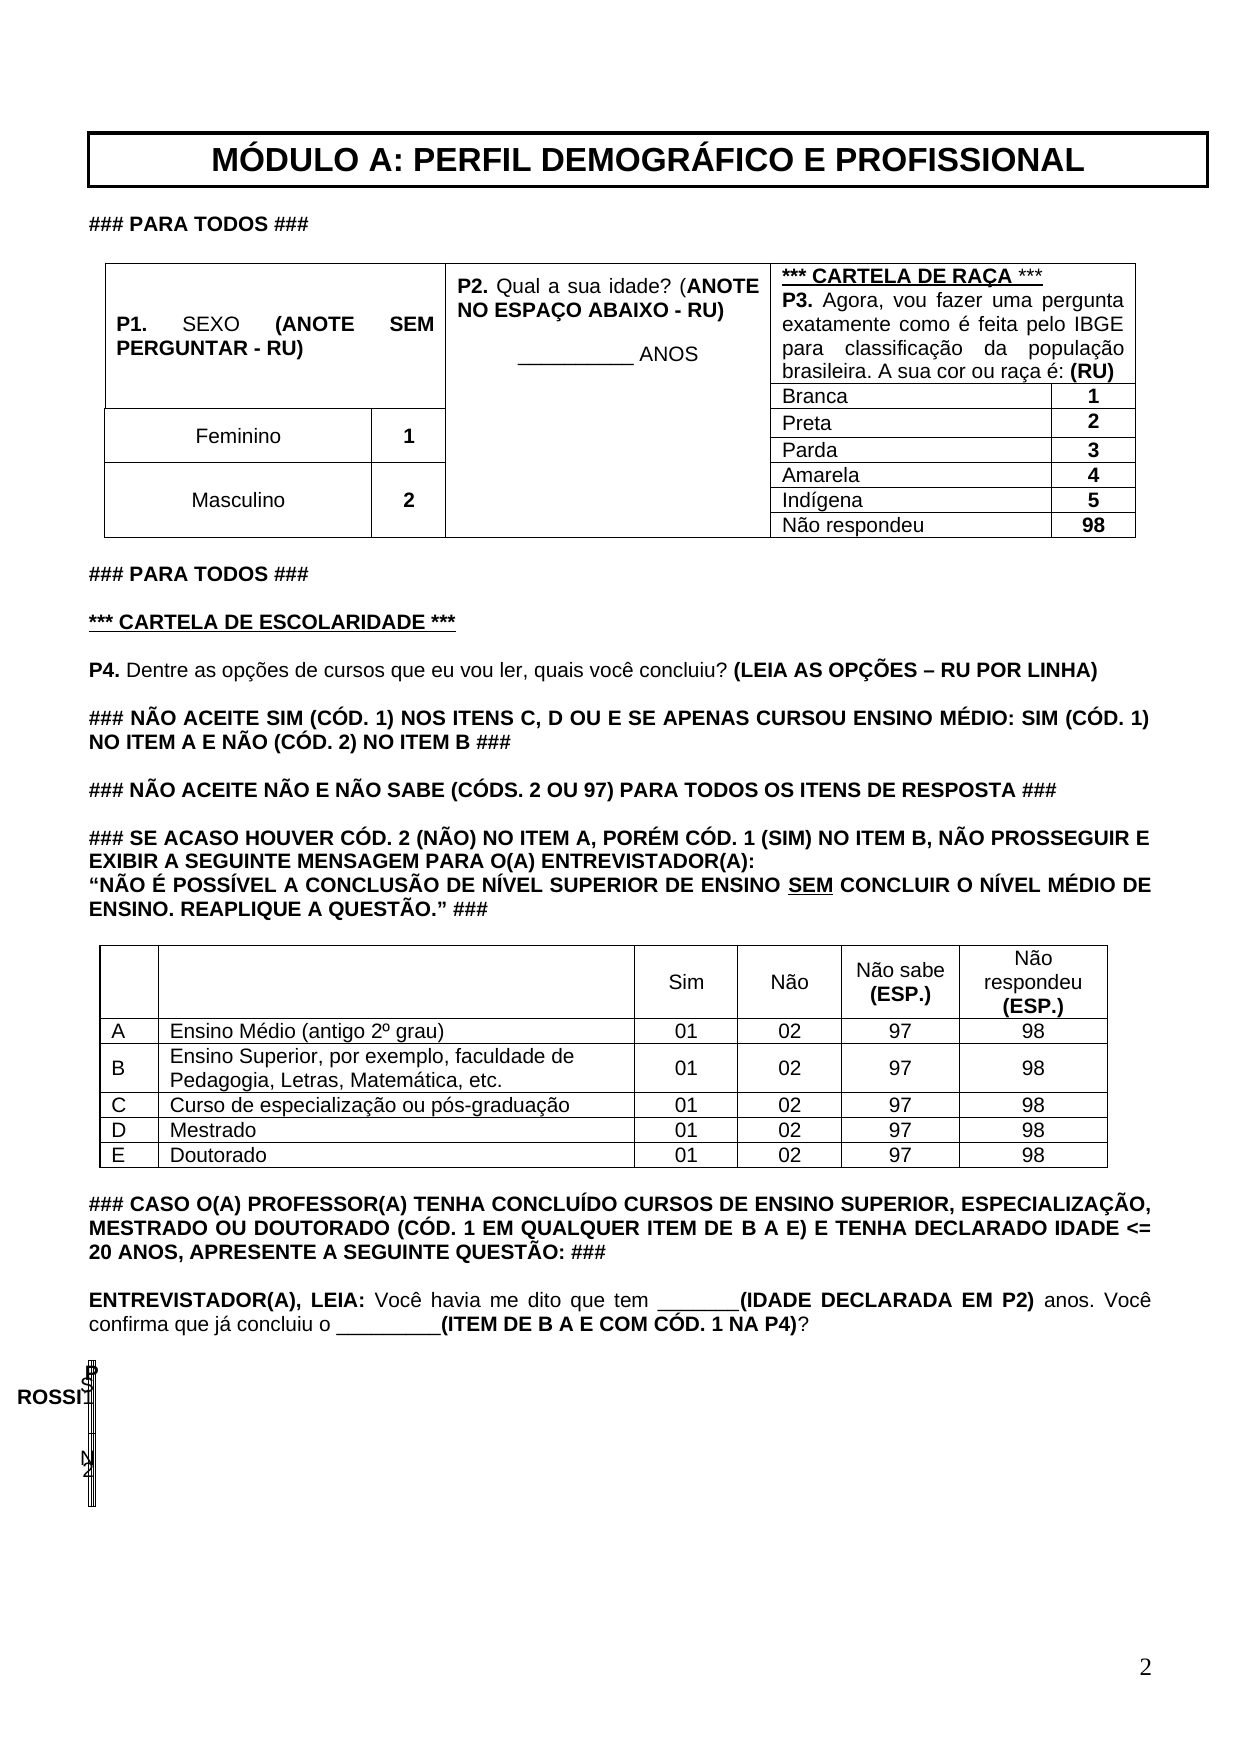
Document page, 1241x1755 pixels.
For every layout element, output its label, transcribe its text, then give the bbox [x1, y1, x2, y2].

table_cell C [101, 1093, 158, 1117]
text “NÃO É POSSÍVEL A CONCLUSÃO DE NÍVEL SUPERIOR DE ENSINO SEM CONCLUIR O NÍVEL MÉDIO DE ENSINO. REAPLIQUE A QUESTÃO.” ### [89, 873, 1152, 921]
table_header [101, 946, 158, 1018]
table_cell 01 [635, 1143, 737, 1167]
table_cell 01 [635, 1093, 737, 1117]
text ### PARA TODOS ### [89, 562, 1152, 586]
text ### SE ACASO HOUVER CÓD. 2 (NÃO) NO ITEM A, PORÉM CÓD. 1 (SIM) NO ITEM B, NÃO PROSSEGUIR E EXIBIR A SEGUINTE MENSAGEM PARA O(A) ENTREVISTADOR(A): [89, 825, 1152, 873]
table_cell 98 [960, 1019, 1107, 1043]
table_header P2. Qual a sua idade? (ANOTE NO ESPAÇO ABAIXO - RU) __________ ANOS [446, 264, 770, 537]
table_header Sim [635, 946, 737, 1018]
table_cell 3 [1052, 438, 1135, 462]
table_cell 1 [372, 409, 445, 462]
table_cell 02 [738, 1143, 841, 1167]
table_cell Mestrado [159, 1118, 634, 1142]
text ### CASO O(A) PROFESSOR(A) TENHA CONCLUÍDO CURSOS DE ENSINO SUPERIOR, ESPECIALIZAÇÃO, MESTRADO OU DOUTORADO (CÓD. 1 EM QUALQUER ITEM DE B A E) E TENHA DECLARADO IDADE <= 20 ANOS, APRESENTE A SEGUINTE QUESTÃO: ### [89, 1192, 1152, 1264]
table_cell 97 [842, 1044, 959, 1092]
table_cell 98 [960, 1118, 1107, 1142]
table_cell Branca [771, 384, 1051, 408]
table_header Não sabe (ESP.) [842, 946, 959, 1018]
table_cell Ensino Médio (antigo 2º grau) [159, 1019, 634, 1043]
table_cell 97 [842, 1019, 959, 1043]
table_cell 2 [1052, 409, 1135, 437]
table_header MÓDULO A: PERFIL DEMOGRÁFICO E PROFISSIONAL [90, 135, 1206, 185]
table_cell 97 [842, 1143, 959, 1167]
table_cell Curso de especialização ou pós-graduação [159, 1093, 634, 1117]
table_cell A [101, 1019, 158, 1043]
table_cell Não respondeu [771, 513, 1051, 537]
table_cell Indígena [771, 488, 1051, 512]
table_cell E [101, 1143, 158, 1167]
table_cell Amarela [771, 463, 1051, 487]
table_cell Preta [771, 409, 1051, 437]
table_cell 2 [372, 463, 445, 537]
table_cell 98 [960, 1093, 1107, 1117]
table_cell Ensino Superior, por exemplo, faculdade de Pedagogia, Letras, Matemática, etc. [159, 1044, 634, 1092]
table_cell 98 [1052, 513, 1135, 537]
table_cell 97 [842, 1093, 959, 1117]
table_cell Feminino [105, 409, 371, 462]
text ### NÃO ACEITE SIM (CÓD. 1) NOS ITENS C, D OU E SE APENAS CURSOU ENSINO MÉDIO: SIM (CÓD. 1) NO ITEM A E NÃO (CÓD. 2) NO ITEM B ### [89, 706, 1152, 753]
table_cell 4 [1052, 463, 1135, 487]
table_cell Doutorado [159, 1143, 634, 1167]
table_cell 02 [738, 1093, 841, 1117]
table_cell 1 [1052, 384, 1135, 408]
text *** CARTELA DE ESCOLARIDADE *** [89, 610, 1152, 634]
table_cell 02 [738, 1044, 841, 1092]
text ENTREVISTADOR(A), LEIA: Você havia me dito que tem _______(IDADE DECLARADA EM P2) anos. Você confirma que já concluiu o _________(ITEM DE B A E COM CÓD. 1 NA P4)? [89, 1288, 1152, 1336]
table_header Não respondeu (ESP.) [960, 946, 1107, 1018]
table_cell 02 [738, 1118, 841, 1142]
table_cell 98 [960, 1143, 1107, 1167]
table_cell 01 [635, 1044, 737, 1092]
table_cell 01 [635, 1019, 737, 1043]
text ### PARA TODOS ### [89, 212, 1152, 236]
table_cell 01 [635, 1118, 737, 1142]
table_header [159, 946, 634, 1018]
table_header Não [738, 946, 841, 1018]
table_cell B [101, 1044, 158, 1092]
table_header P1. SEXO (ANOTE SEM PERGUNTAR - RU) [106, 264, 445, 408]
text ### NÃO ACEITE NÃO E NÃO SABE (CÓDS. 2 OU 97) PARA TODOS OS ITENS DE RESPOSTA ### [89, 777, 1152, 801]
table_cell D [101, 1118, 158, 1142]
table_cell 97 [842, 1118, 959, 1142]
table_cell 02 [738, 1019, 841, 1043]
table_cell Parda [771, 438, 1051, 462]
text P4. Dentre as opções de cursos que eu vou ler, quais você concluiu? (LEIA AS OPÇÕES – RU POR LINHA) [89, 658, 1152, 682]
table_header *** CARTELA DE RAÇA *** P3. Agora, vou fazer uma pergunta exatamente como é feita pelo IBGE para classificação da população brasileira. A sua cor ou raça é: (RU) [771, 264, 1135, 383]
table_cell 5 [1052, 488, 1135, 512]
table_cell 98 [960, 1044, 1107, 1092]
table_cell Masculino [105, 463, 371, 537]
